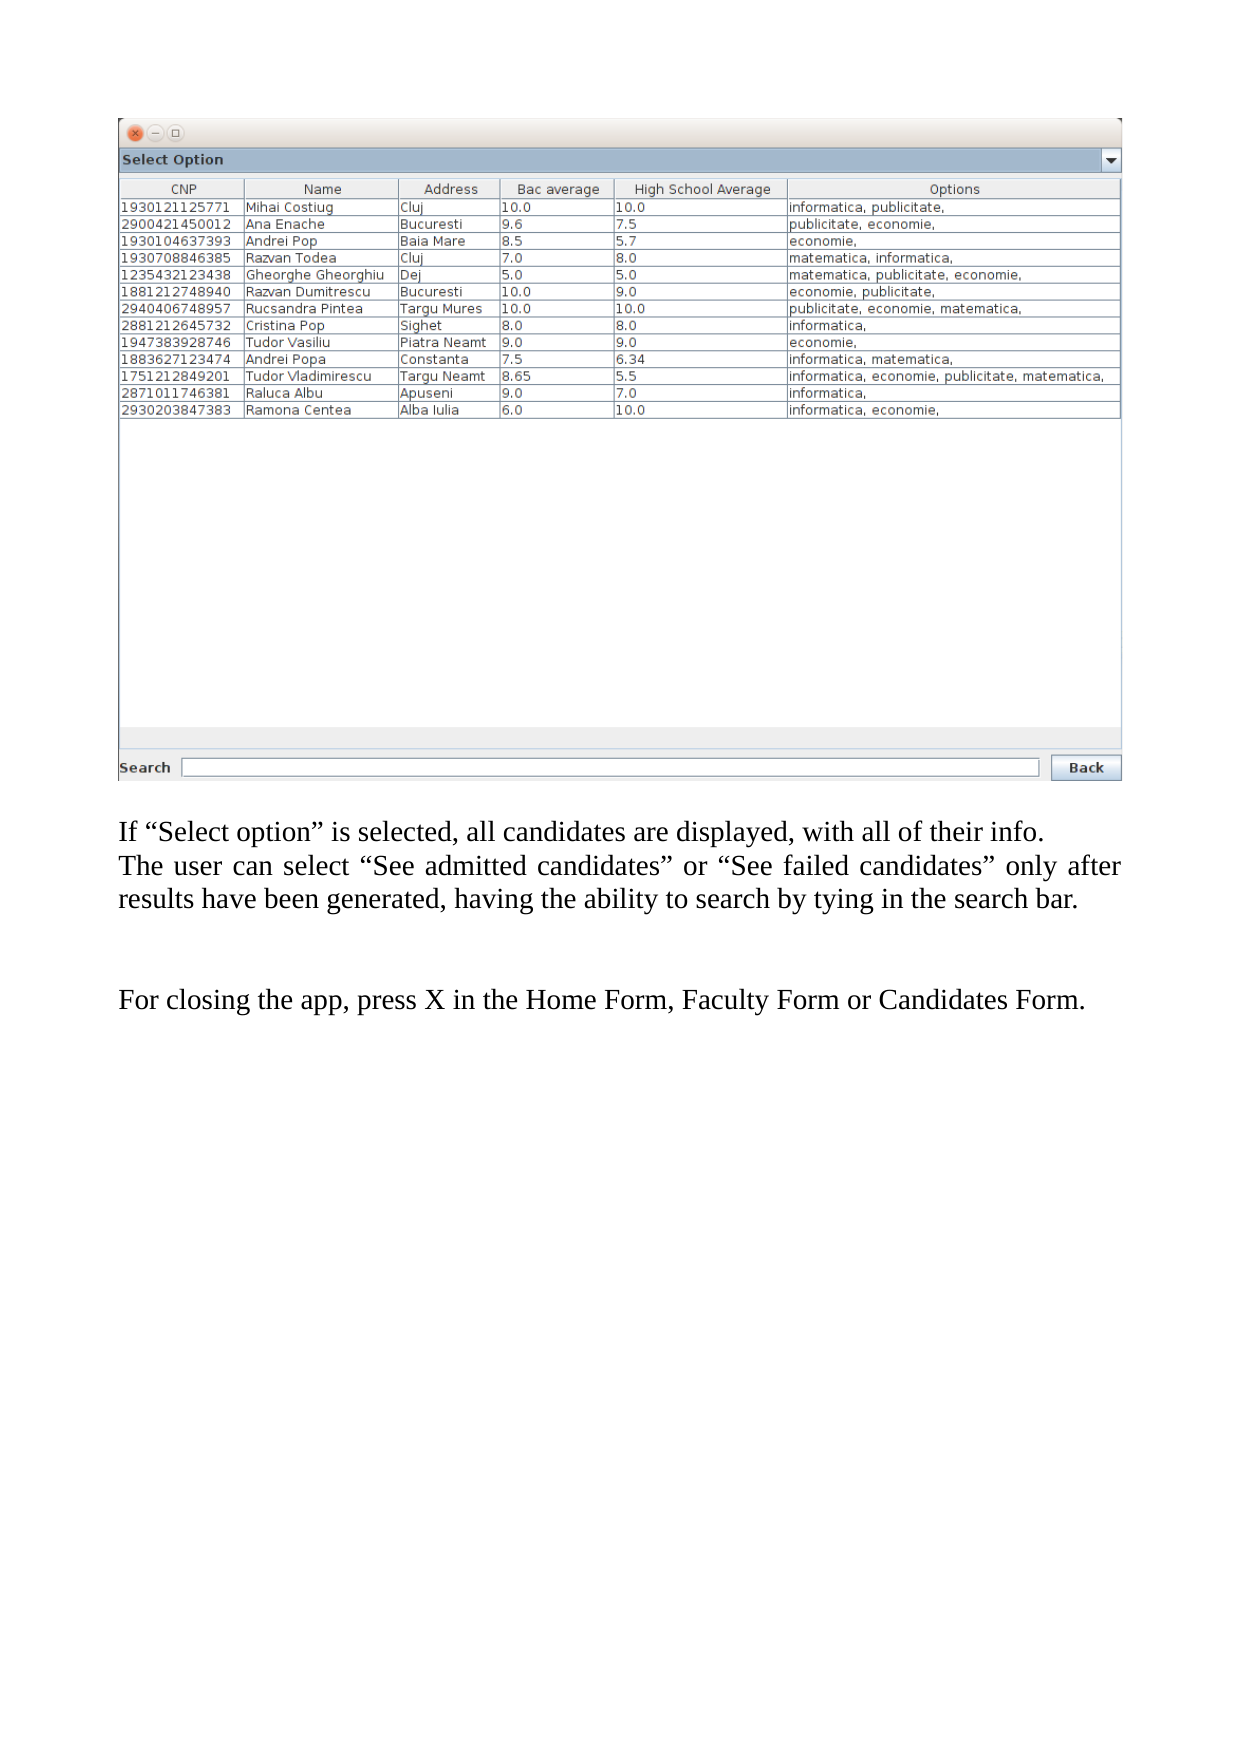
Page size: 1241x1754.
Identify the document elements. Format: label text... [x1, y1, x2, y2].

picture [118, 118, 1123, 781]
text The user can select “See admitted candidates” or “See failed candidates” only after results have been generated, having the ability to search by tying in the search bar. [118, 848, 1122, 915]
text If “Select option” is selected, all candidates are displayed, with all of their info. [118, 814, 1122, 848]
text For closing the app, press X in the Home Form, Faculty Form or Candidates Form. [118, 982, 1122, 1016]
